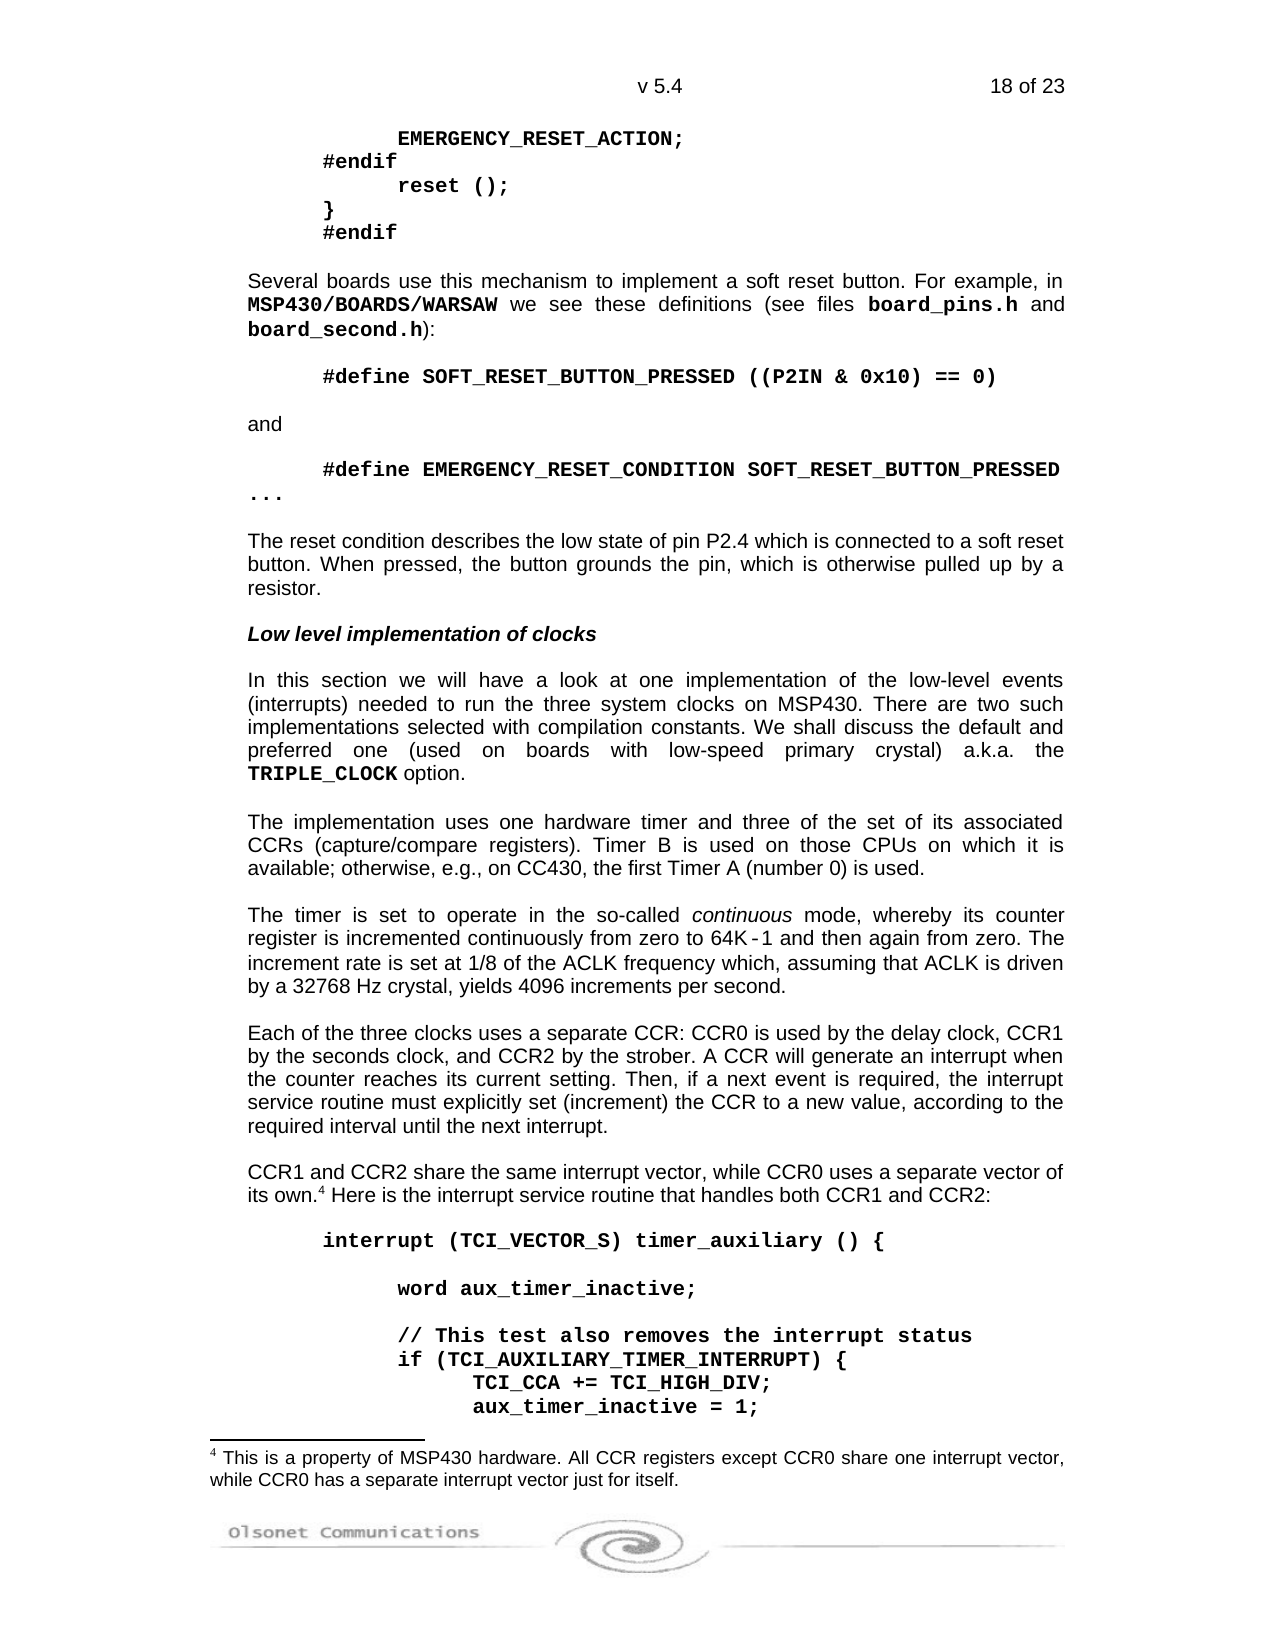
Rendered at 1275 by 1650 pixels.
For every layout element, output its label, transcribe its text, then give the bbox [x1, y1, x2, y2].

text The timer is set to operate in the so-called continuous mode, whereby its counter register is incremented continuously from zero to 64K-1 and then again from zero. The increment rate is set at 1/8 of the ACLK frequency which, assuming that ACLK is driven by a 32768 Hz crystal, yields 4096 increments per second. [247, 903, 1065, 998]
text CCR1 and CCR2 share the same interrupt vector, while CCR0 uses a separate vector of its own. Here is the interrupt service routine that handles both CCR1 and CCR2: [247, 1161, 1065, 1207]
text // This test also removes the interrupt status [247, 1325, 1065, 1348]
text word aux_timer_inactive; [247, 1278, 1065, 1301]
text #endif [247, 222, 1065, 246]
text The implementation uses one hardware timer and three of the set of its associated CCRs (capture/compare registers). Timer B is used on those CPUs on which it is available; otherwise, e.g., on CC430, the first Timer A (number 0) is used. [247, 810, 1065, 880]
picture [210, 1504, 1065, 1596]
text Each of the three clocks uses a separate CCR: CCR0 is used by the delay clock, CCR1 by the seconds clock, and CCR2 by the strober. A CCR will generate an interrupt when the counter reaches its current setting. Then, if a next event is required, the interrupt service routine must explicitly set (increment) the CCR to a new value, according to the required interval until the next interrupt. [247, 1021, 1065, 1137]
text The reset condition describes the low state of pin P2.4 which is connected to a soft reset button. When pressed, the button grounds the pin, which is otherwise pulled up by a resistor. [247, 530, 1065, 599]
text if (TCI_AUXILIARY_TIMER_INTERRUPT) { [247, 1348, 1065, 1372]
text and [247, 413, 1065, 436]
text Low level implementation of clocks [247, 623, 1065, 646]
text #define EMERGENCY_RESET_CONDITION SOFT_RESET_BUTTON_PRESSED [247, 459, 1065, 483]
text #define SOFT_RESET_BUTTON_PRESSED ((P2IN & 0x10) == 0) [247, 366, 1065, 389]
text TCI_CCA += TCI_HIGH_DIV; [247, 1372, 1065, 1396]
text In this section we will have a look at one implementation of the low-level events (interrupts) needed to run the three system clocks on MSP430. There are two such implementations selected with compilation constants. We shall discuss the default and preferred one (used on boards with low-speed primary crystal) a.k.a. the TRIPLE_CLOCK option. [247, 669, 1065, 787]
text ... [247, 483, 1065, 506]
text Several boards use this mechanism to implement a soft reset button. For example, in MSP430/BOARDS/WARSAW we see these definitions (see files board_pins.h and board_second.h): [247, 269, 1065, 343]
text This is a property of MSP430 hardware. All CCR registers except CCR0 share one interrupt vector, while CCR0 has a separate interrupt vector just for itself. [210, 1446, 1065, 1490]
text #endif [247, 151, 1065, 175]
text interrupt (TCI_VECTOR_S) timer_auxiliary () { [247, 1230, 1065, 1254]
text EMERGENCY_RESET_ACTION; [247, 128, 1065, 151]
text reset (); [247, 175, 1065, 199]
text } [247, 199, 1065, 222]
text aux_timer_inactive = 1; [247, 1396, 1065, 1419]
